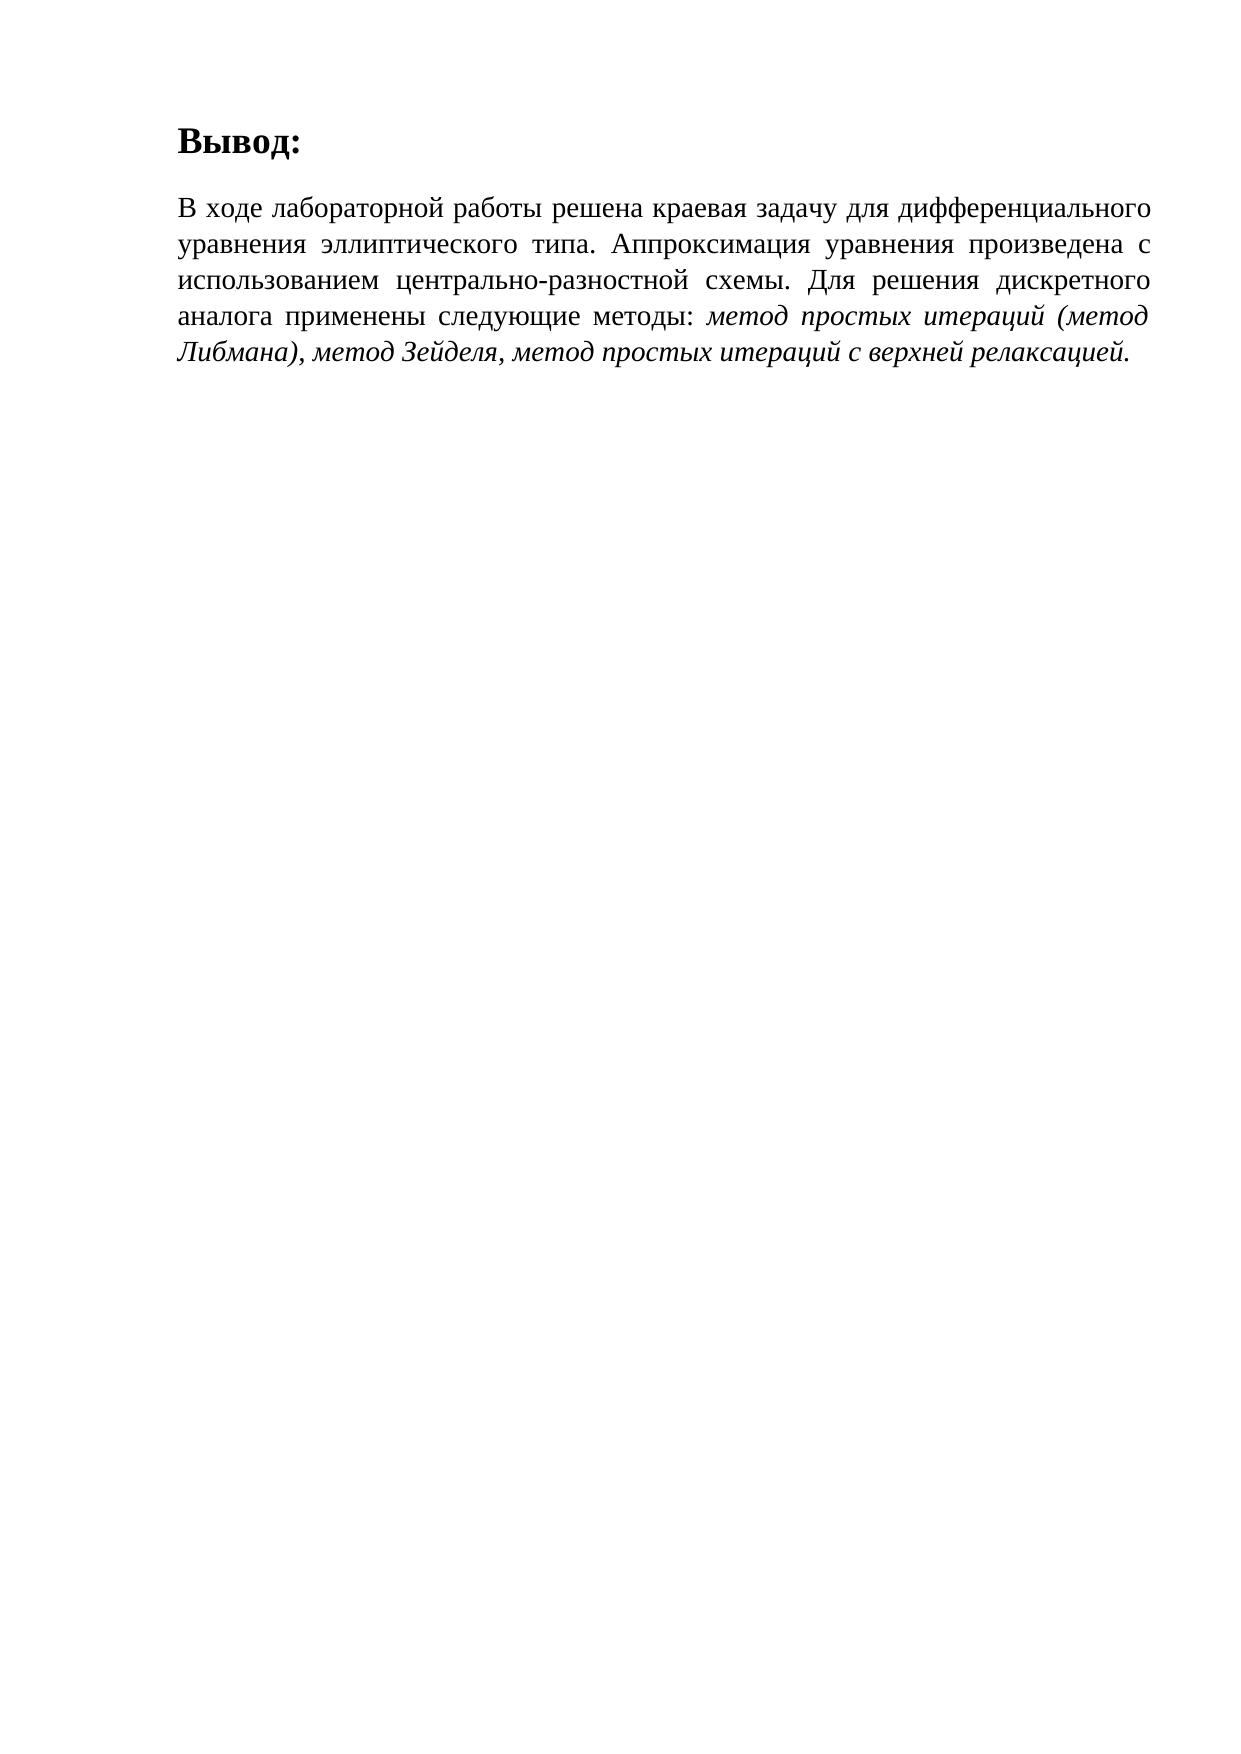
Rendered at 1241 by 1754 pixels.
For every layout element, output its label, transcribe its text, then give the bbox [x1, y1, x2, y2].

text В ходе лабораторной работы решена краевая задачу для дифференциального уравнения эллиптического типа. Аппроксимация уравнения произведена с использованием центрально-разностной схемы. Для решения дискретного аналога применены следующие методы: метод простых итераций (метод Либмана), метод Зейделя, метод простых итераций с верхней релаксацией. [177, 190, 1152, 368]
text Вывод: [177, 118, 1152, 161]
